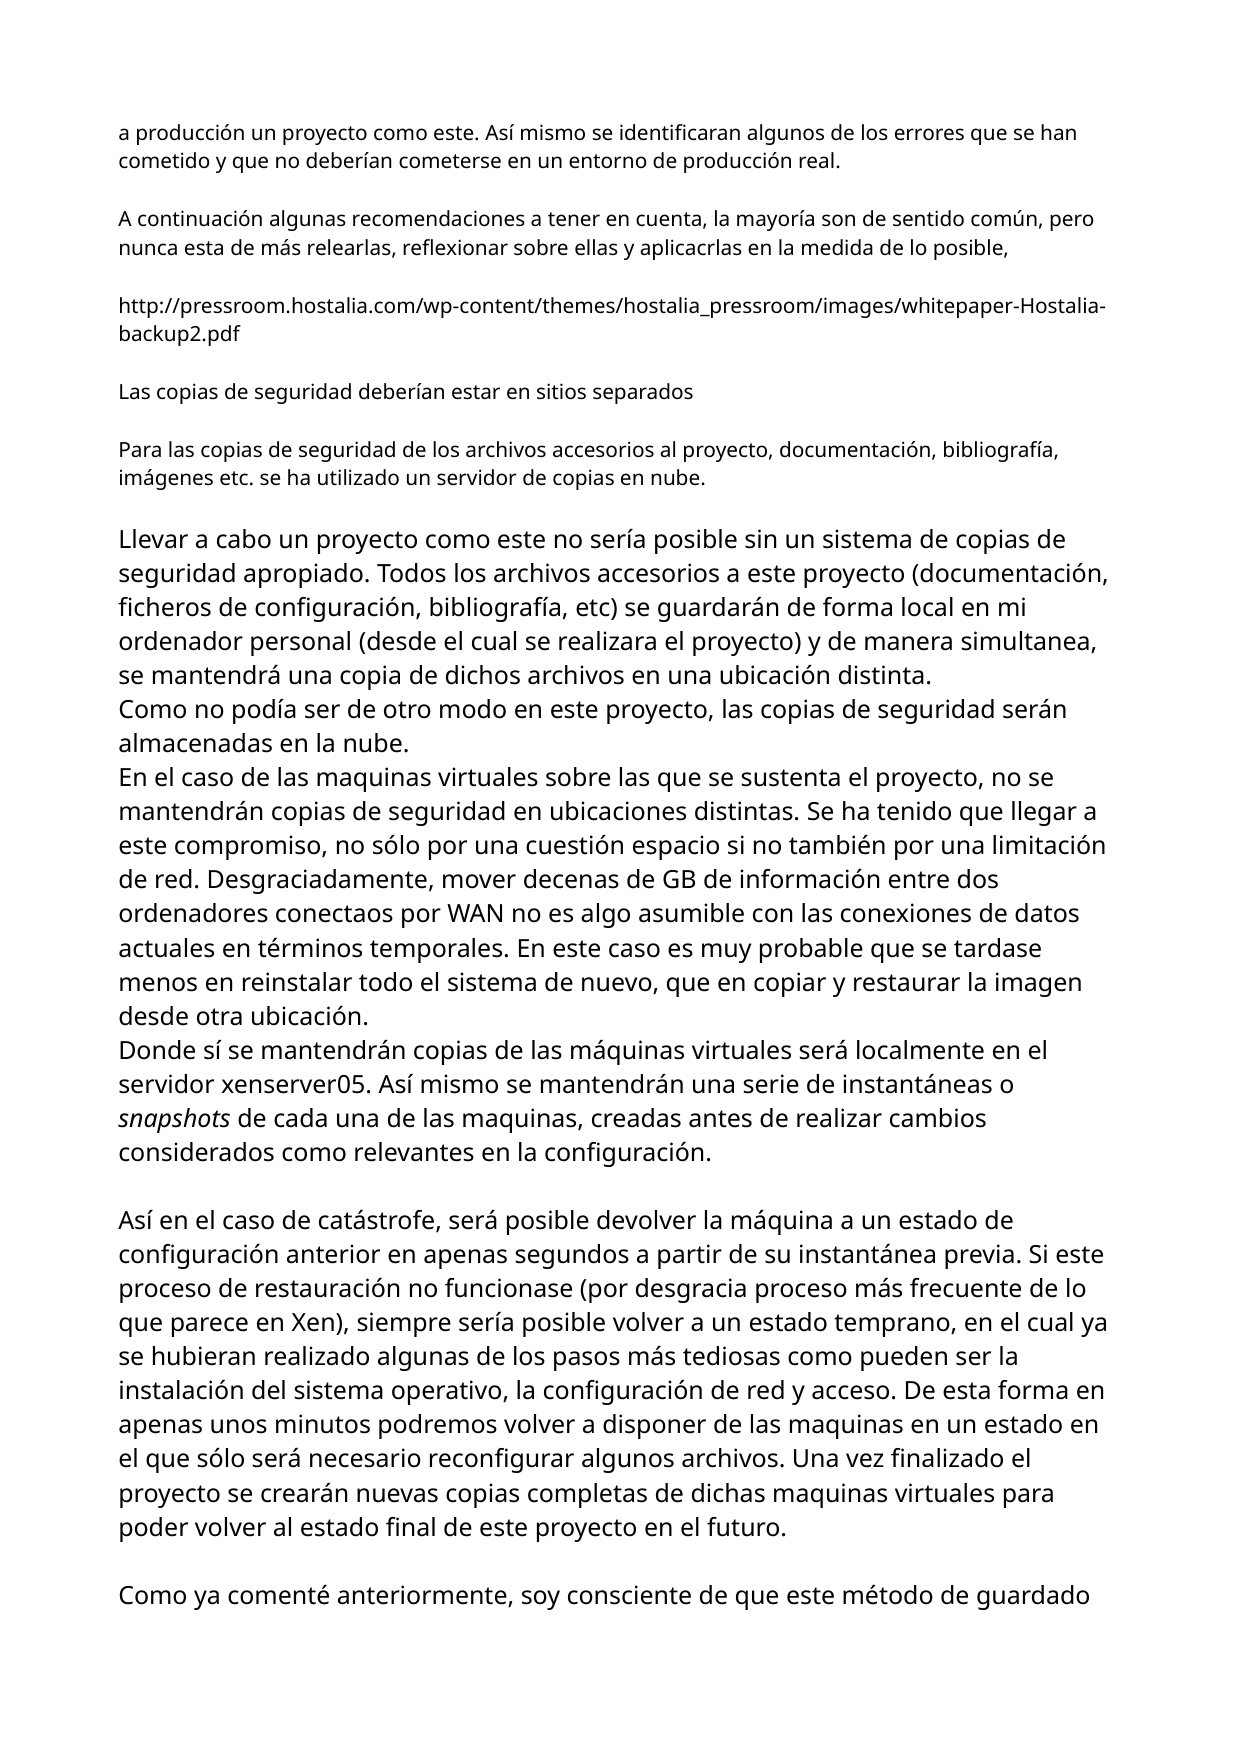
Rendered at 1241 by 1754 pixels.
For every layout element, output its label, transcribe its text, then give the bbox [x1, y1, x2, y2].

text Llevar a cabo un proyecto como este no sería posible sin un sistema de copias de seguridad apropiado. Todos los archivos accesorios a este proyecto (documentación, ficheros de configuración, bibliografía, etc) se guardarán de forma local en mi ordenador personal (desde el cual se realizara el proyecto) y de manera simultanea, se mantendrá una copia de dichos archivos en una ubicación distinta. [118, 521, 1122, 692]
text Las copias de seguridad deberían estar en sitios separados [118, 377, 1122, 406]
text Así en el caso de catástrofe, será posible devolver la máquina a un estado de configuración anterior en apenas segundos a partir de su instantánea previa. Si este proceso de restauración no funcionase (por desgracia proceso más frecuente de lo que parece en Xen), siempre sería posible volver a un estado temprano, en el cual ya se hubieran realizado algunas de los pasos más tediosas como pueden ser la instalación del sistema operativo, la configuración de red y acceso. De esta forma en apenas unos minutos podremos volver a disponer de las maquinas en un estado en el que sólo será necesario reconfigurar algunos archivos. Una vez finalizado el proyecto se crearán nuevas copias completas de dichas maquinas virtuales para poder volver al estado final de este proyecto en el futuro. [118, 1203, 1122, 1543]
text Para las copias de seguridad de los archivos accesorios al proyecto, documentación, bibliografía, imágenes etc. se ha utilizado un servidor de copias en nube. [118, 435, 1122, 492]
text En el caso de las maquinas virtuales sobre las que se sustenta el proyecto, no se mantendrán copias de seguridad en ubicaciones distintas. Se ha tenido que llegar a este compromiso, no sólo por una cuestión espacio si no también por una limitación de red. Desgraciadamente, mover decenas de GB de información entre dos ordenadores conectaos por WAN no es algo asumible con las conexiones de datos actuales en términos temporales. En este caso es muy probable que se tardase menos en reinstalar todo el sistema de nuevo, que en copiar y restaurar la imagen desde otra ubicación. [118, 760, 1122, 1032]
text a producción un proyecto como este. Así mismo se identificaran algunos de los errores que se han cometido y que no deberían cometerse en un entorno de producción real. [118, 118, 1122, 175]
text http://pressroom.hostalia.com/wp-content/themes/hostalia_pressroom/images/whitepaper-Hostalia-backup2.pdf [118, 291, 1122, 348]
text Como no podía ser de otro modo en este proyecto, las copias de seguridad serán almacenadas en la nube. [118, 692, 1122, 760]
text Donde sí se mantendrán copias de las máquinas virtuales será localmente en el servidor xenserver05. Así mismo se mantendrán una serie de instantáneas o snapshots de cada una de las maquinas, creadas antes de realizar cambios considerados como relevantes en la configuración. [118, 1032, 1122, 1169]
text A continuación algunas recomendaciones a tener en cuenta, la mayoría son de sentido común, pero nunca esta de más relearlas, reflexionar sobre ellas y aplicacrlas en la medida de lo posible, [118, 204, 1122, 261]
text Como ya comenté anteriormente, soy consciente de que este método de guardado [118, 1577, 1122, 1611]
